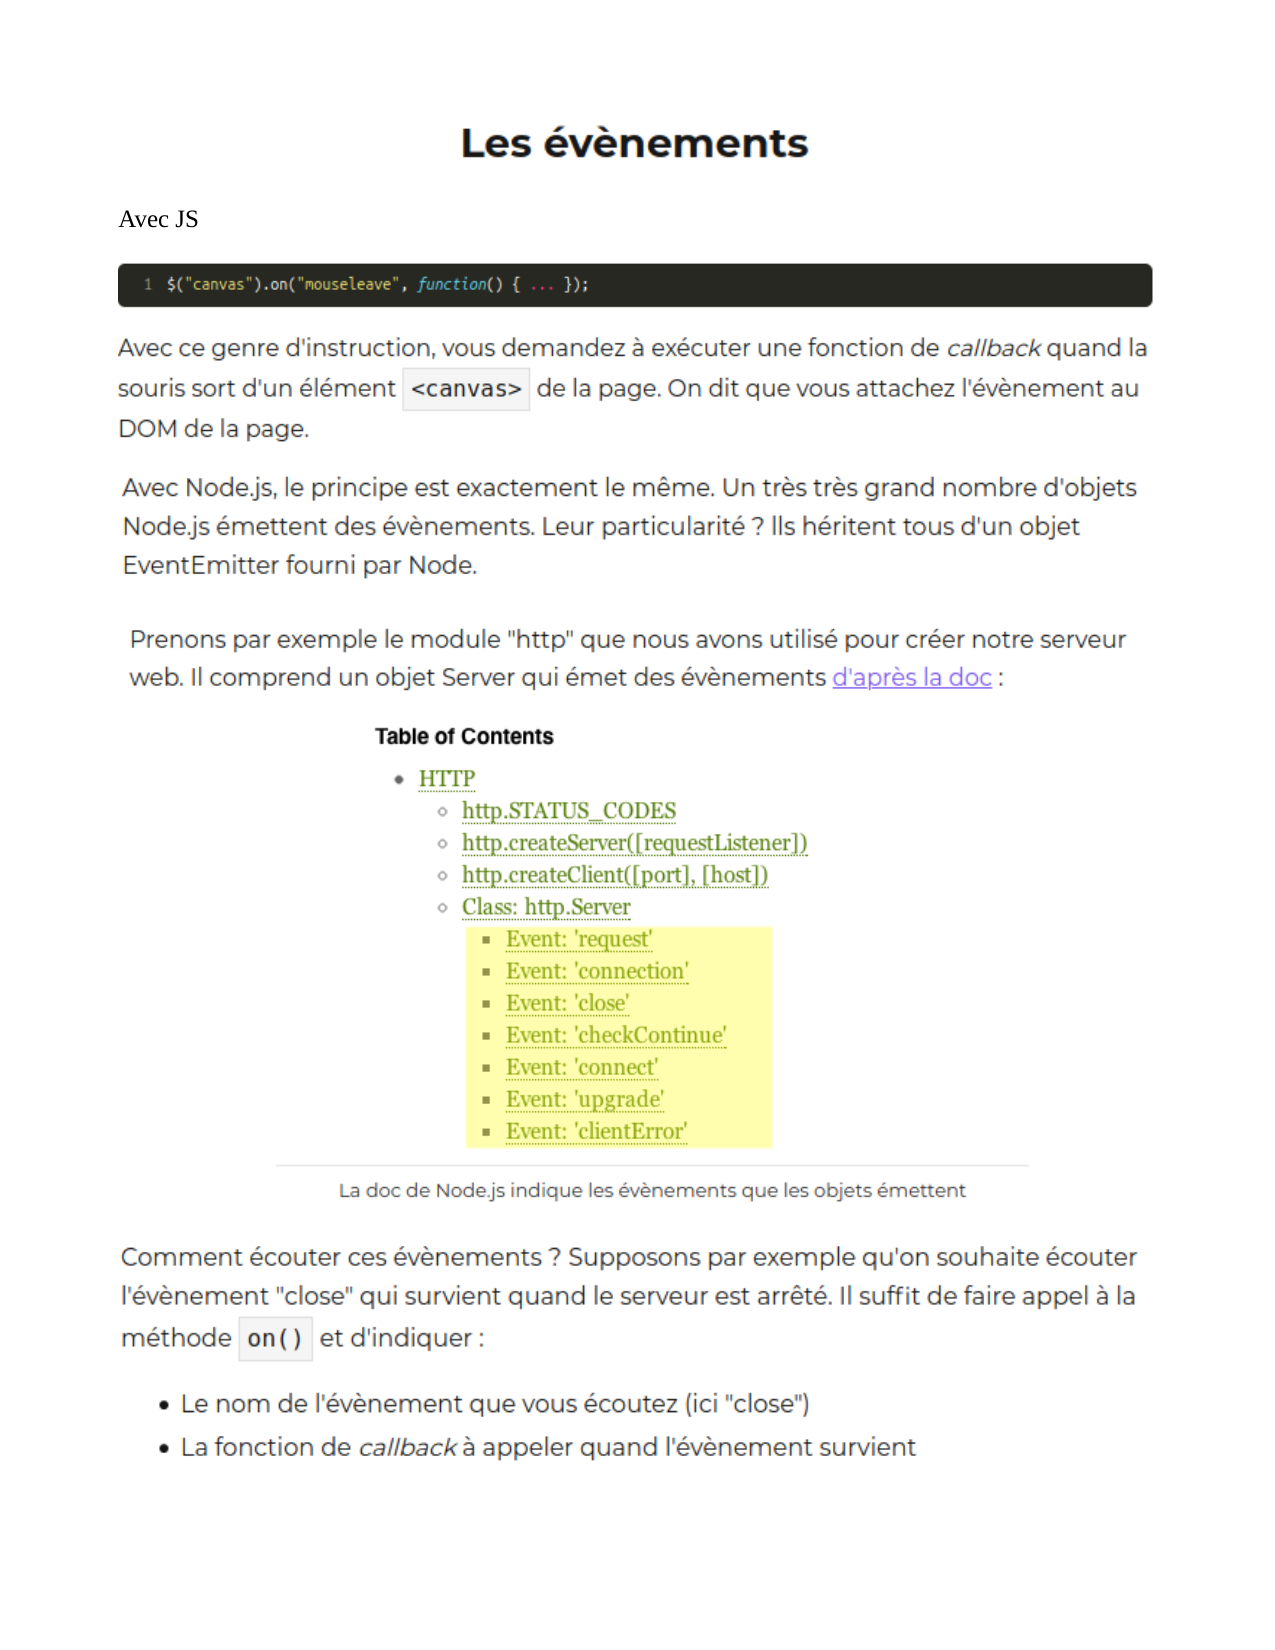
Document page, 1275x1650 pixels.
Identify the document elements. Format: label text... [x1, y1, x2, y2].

text Avec JS [118, 204, 1157, 233]
picture [118, 617, 1157, 1206]
picture [118, 1234, 1157, 1465]
picture [454, 118, 821, 170]
picture [118, 471, 1157, 589]
picture [118, 261, 1157, 443]
